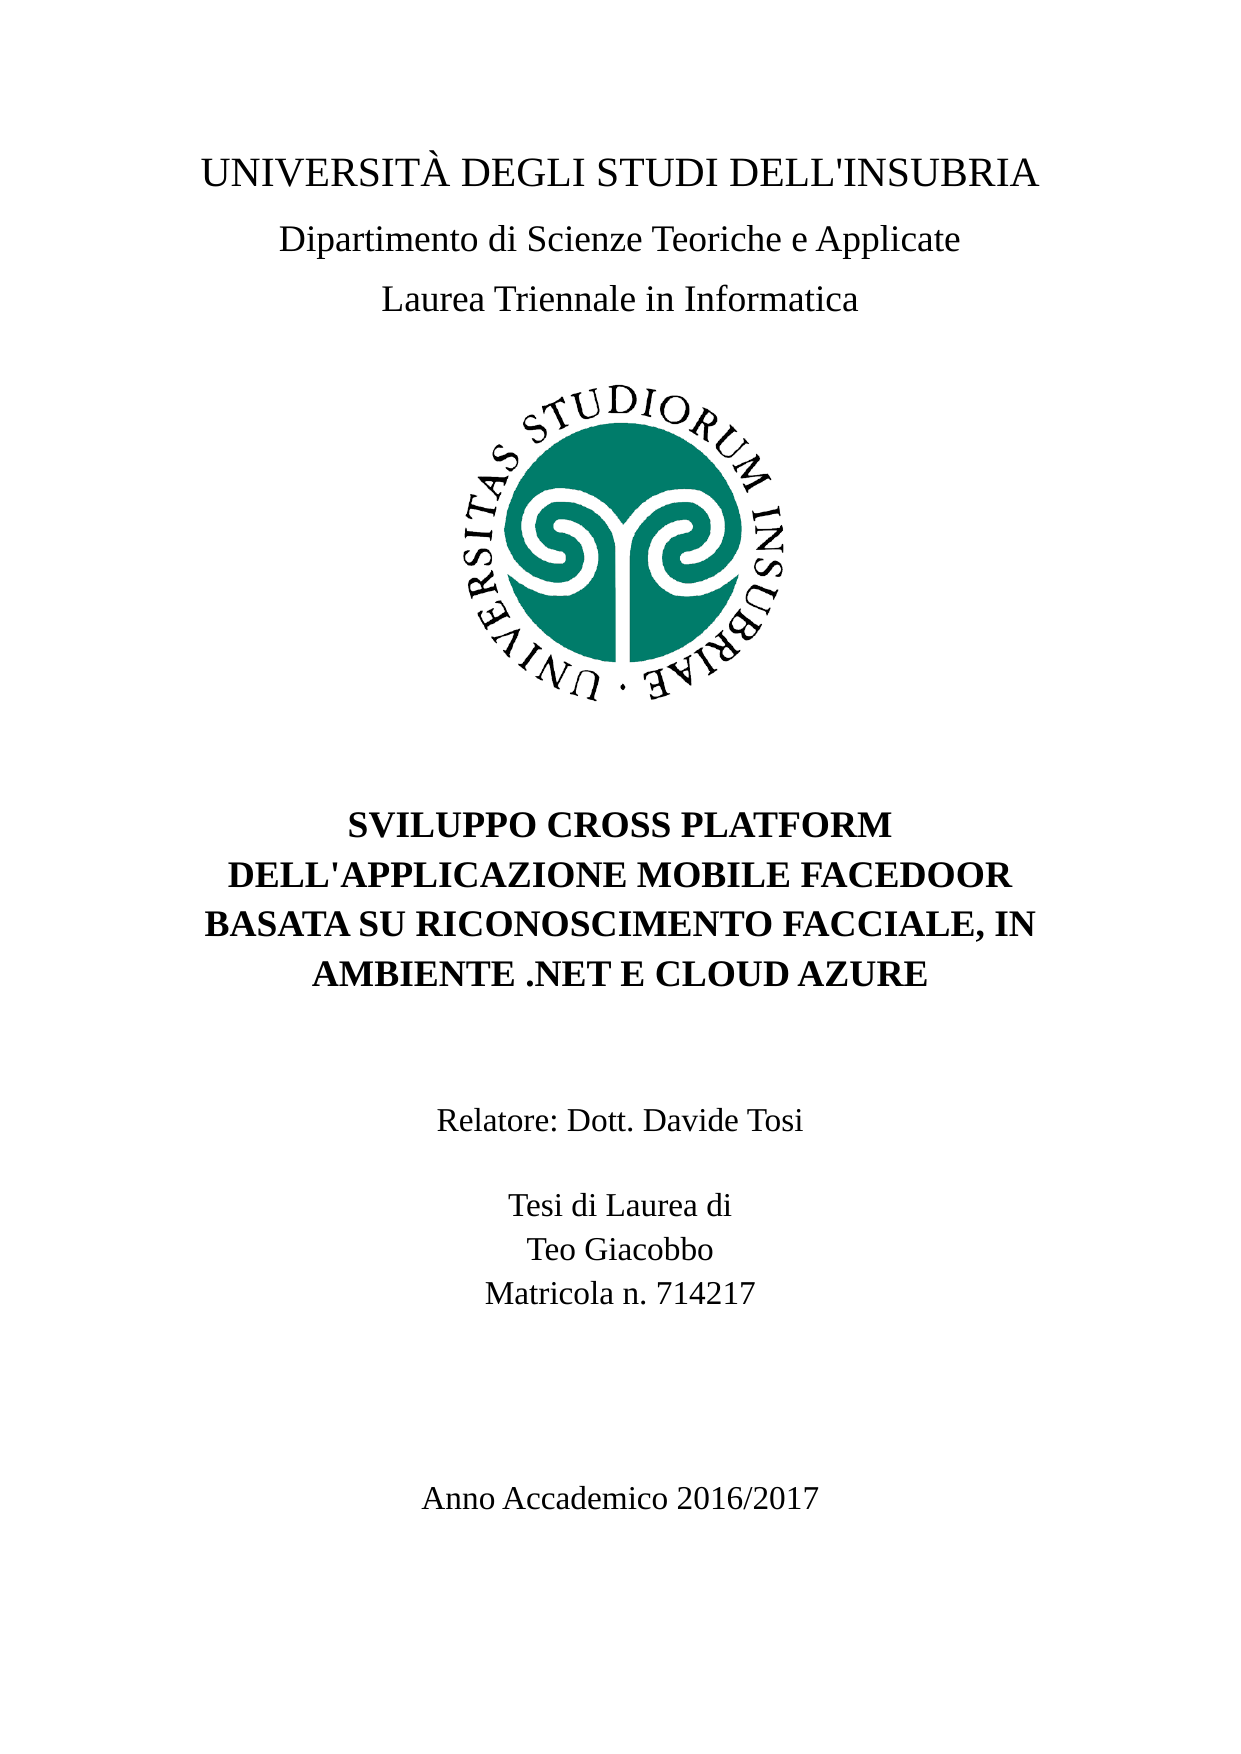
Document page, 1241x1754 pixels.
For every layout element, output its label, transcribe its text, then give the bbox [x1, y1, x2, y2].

text Matricola n. 714217 [177, 1273, 1063, 1312]
text Relatore: Dott. Davide Tosi [177, 1100, 1063, 1138]
text UNIVERSITÀ DEGLI STUDI DELL'INSUBRIA [177, 148, 1063, 196]
text SVILUPPO CROSS PLATFORM DELL'APPLICAZIONE MOBILE FACEDOOR BASATA SU RICONOSCIMENTO FACCIALE, IN AMBIENTE .NET E CLOUD AZURE [177, 802, 1063, 994]
text Dipartimento di Scienze Teoriche e Applicate [177, 217, 1063, 260]
text Tesi di Laurea di [177, 1185, 1063, 1224]
text Laurea Triennale in Informatica [177, 276, 1063, 319]
picture [443, 362, 797, 717]
text Anno Accademico 2016/2017 [177, 1478, 1063, 1516]
text Teo Giacobbo [177, 1229, 1063, 1268]
